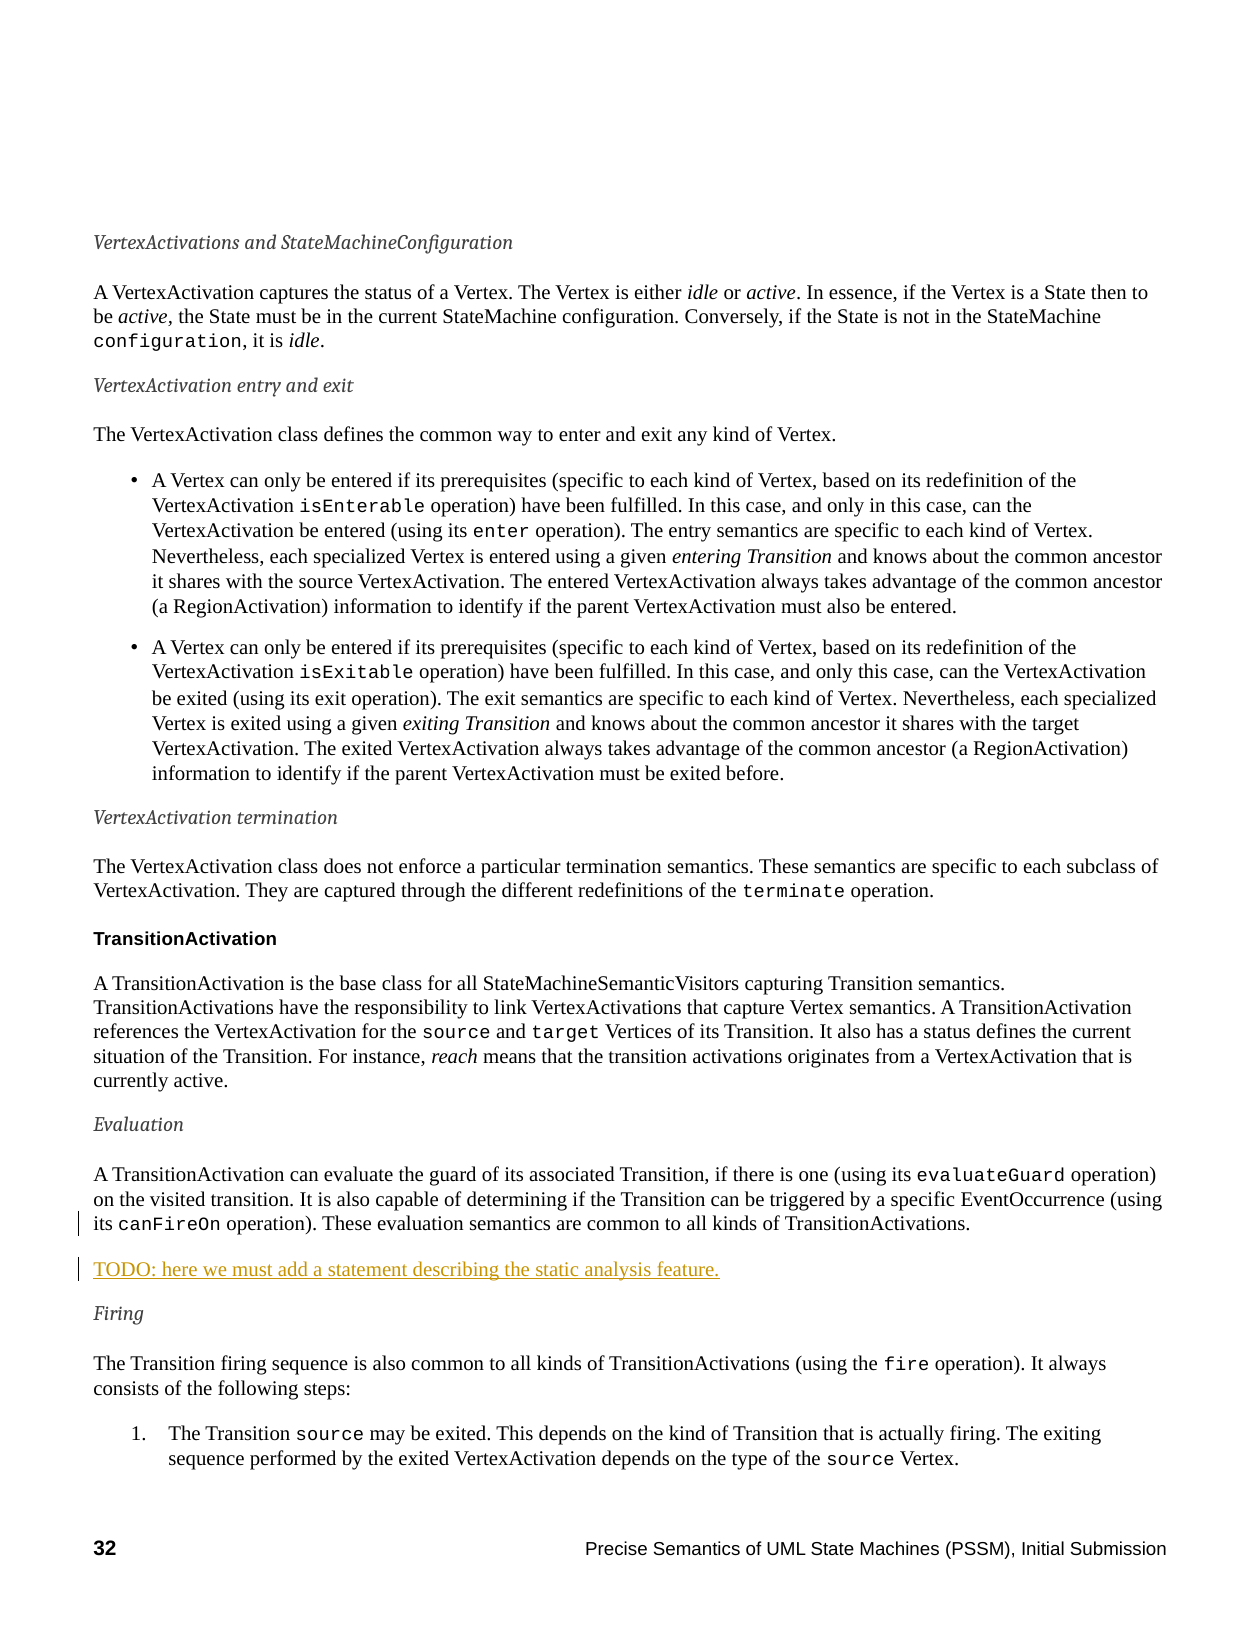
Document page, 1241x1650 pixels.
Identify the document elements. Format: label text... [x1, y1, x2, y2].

subtitle VertexActivation termination [93, 805, 1164, 829]
subtitle VertexActivations and StateMachineConfiguration [93, 231, 1164, 255]
text A TransitionActivation is the base class for all StateMachineSemanticVisitors capturing Transition semantics. TransitionActivations have the responsibility to link VertexActivations that capture Vertex semantics. A TransitionActivation references the VertexActivation for the source and target Vertices of its Transition. It also has a status defines the current situation of the Transition. For instance, reach means that the transition activations originates from a VertexActivation that is currently active. [93, 971, 1164, 1092]
list A Vertex can only be entered if its prerequisites (specific to each kind of Vertex, based on its redefinition of the VertexActivation isExitable operation) have been fulfilled. In this case, and only this case, can the VertexActivation be exited (using its exit operation). The exit semantics are specific to each kind of Vertex. Nevertheless, each specialized Vertex is exited using a given exiting Transition and knows about the common ancestor it shares with the target VertexActivation. The exited VertexActivation always takes advantage of the common ancestor (a RegionActivation) information to identify if the parent VertexActivation must be exited before. [131, 634, 1164, 784]
subtitle VertexActivation entry and exit [93, 374, 1164, 398]
subtitle Evaluation [93, 1113, 1164, 1137]
text TODO: here we must add a statement describing the static analysis feature. [93, 1257, 1164, 1281]
text A VertexActivation captures the status of a Vertex. The Vertex is either idle or active. In essence, if the Vertex is a State then to be active, the State must be in the current StateMachine configuration. Conversely, if the State is not in the StateMachine configuration, it is idle. [93, 279, 1164, 353]
text A TransitionActivation can evaluate the guard of its associated Transition, if there is one (using its evaluateGuard operation) on the visited transition. It is also capable of determining if the Transition can be triggered by a specific EventOccurrence (using its canFireOn operation). These evaluation semantics are common to all kinds of TransitionActivations. [93, 1162, 1164, 1236]
text The VertexActivation class defines the common way to enter and exit any kind of Vertex. [93, 422, 1164, 446]
subtitle TransitionActivation [93, 928, 1164, 949]
list The Transition source may be exited. This depends on the kind of Transition that is actually firing. The exiting sequence performed by the exited VertexActivation depends on the type of the source Vertex. [131, 1421, 1164, 1471]
subtitle Firing [93, 1302, 1164, 1326]
text The VertexActivation class does not enforce a particular termination semantics. These semantics are specific to each subclass of VertexActivation. They are captured through the different redefinitions of the terminate operation. [93, 854, 1164, 903]
text The Transition firing sequence is also common to all kinds of TransitionActivations (using the fire operation). It always consists of the following steps: [93, 1351, 1164, 1400]
list A Vertex can only be entered if its prerequisites (specific to each kind of Vertex, based on its redefinition of the VertexActivation isEnterable operation) have been fulfilled. In this case, and only in this case, can the VertexActivation be entered (using its enter operation). The entry semantics are specific to each kind of Vertex. Nevertheless, each specialized Vertex is entered using a given entering Transition and knows about the common ancestor it shares with the source VertexActivation. The entered VertexActivation always takes advantage of the common ancestor (a RegionActivation) information to identify if the parent VertexActivation must also be entered. [131, 467, 1164, 618]
